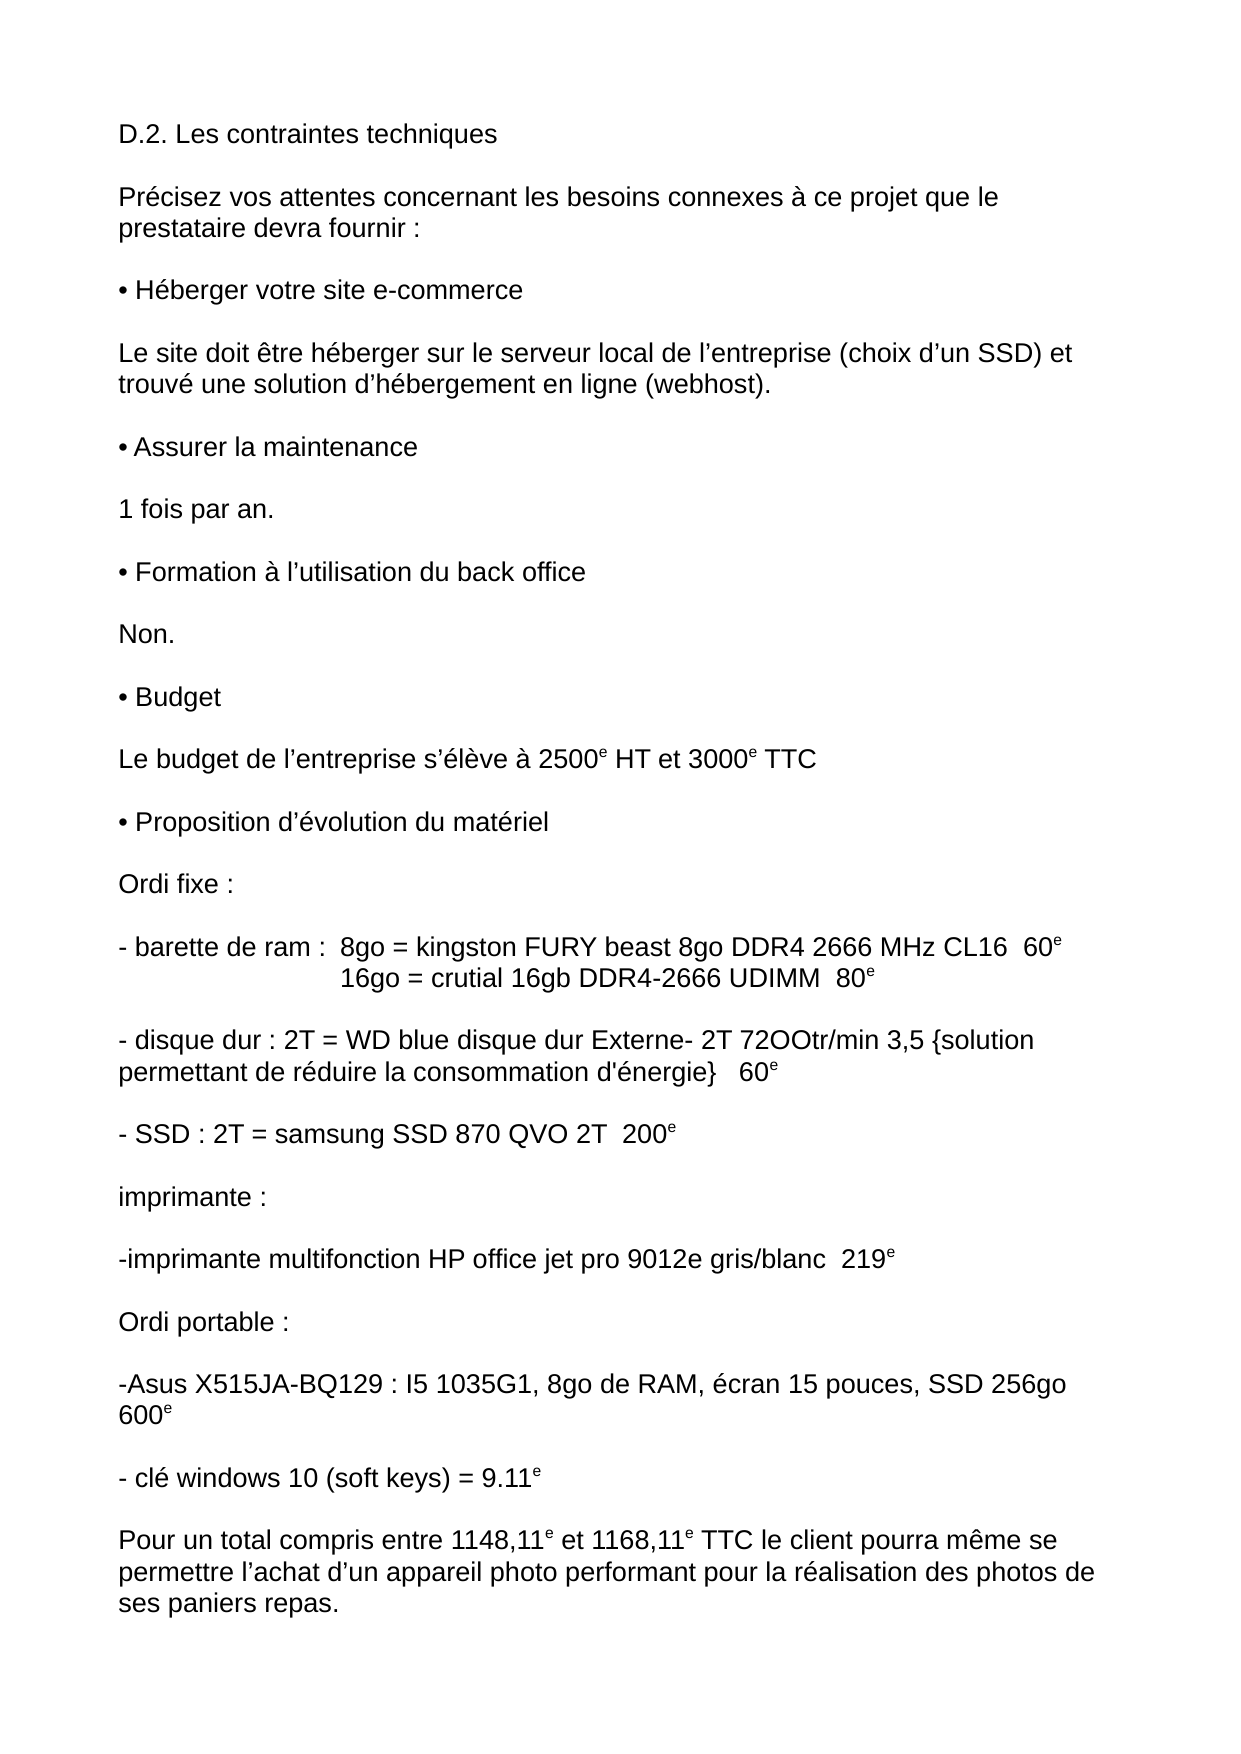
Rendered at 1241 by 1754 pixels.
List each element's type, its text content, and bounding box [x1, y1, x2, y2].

text Le site doit être héberger sur le serveur local de l’entreprise (choix d’un SSD) et trouvé une solution d’hébergement en ligne (webhost). [118, 337, 1122, 399]
text • Formation à l’utilisation du back office [118, 556, 1122, 587]
text - barette de ram : 8go = kingston FURY beast 8go DDR4 2666 MHz CL16 60e 16go = crutial 16gb DDR4-2666 UDIMM 80e [118, 931, 1122, 993]
text Le budget de l’entreprise s’élève à 2500e HT et 3000e TTC [118, 743, 1122, 774]
text Pour un total compris entre 1148,11e et 1168,11e TTC le client pourra même se permettre l’achat d’un appareil photo performant pour la réalisation des photos de ses paniers repas. [118, 1524, 1122, 1618]
text • Assurer la maintenance [118, 431, 1122, 462]
text -Asus X515JA-BQ129 : I5 1035G1, 8go de RAM, écran 15 pouces, SSD 256go 600e [118, 1368, 1122, 1431]
text Précisez vos attentes concernant les besoins connexes à ce projet que le prestataire devra fournir : [118, 181, 1122, 243]
text D.2. Les contraintes techniques [118, 118, 1122, 149]
text - clé windows 10 (soft keys) = 9.11e [118, 1462, 1122, 1493]
text • Proposition d’évolution du matériel [118, 806, 1122, 837]
text Ordi portable : [118, 1306, 1122, 1337]
text • Héberger votre site e-commerce [118, 274, 1122, 306]
text imprimante : [118, 1181, 1122, 1212]
text Non. [118, 618, 1122, 649]
text -imprimante multifonction HP office jet pro 9012e gris/blanc 219e [118, 1243, 1122, 1274]
text - SSD : 2T = samsung SSD 870 QVO 2T 200e [118, 1118, 1122, 1149]
text Ordi fixe : [118, 868, 1122, 899]
text 1 fois par an. [118, 493, 1122, 524]
text - disque dur : 2T = WD blue disque dur Externe- 2T 72OOtr/min 3,5 {solution permettant de réduire la consommation d'énergie} 60e [118, 1024, 1122, 1087]
text • Budget [118, 681, 1122, 712]
